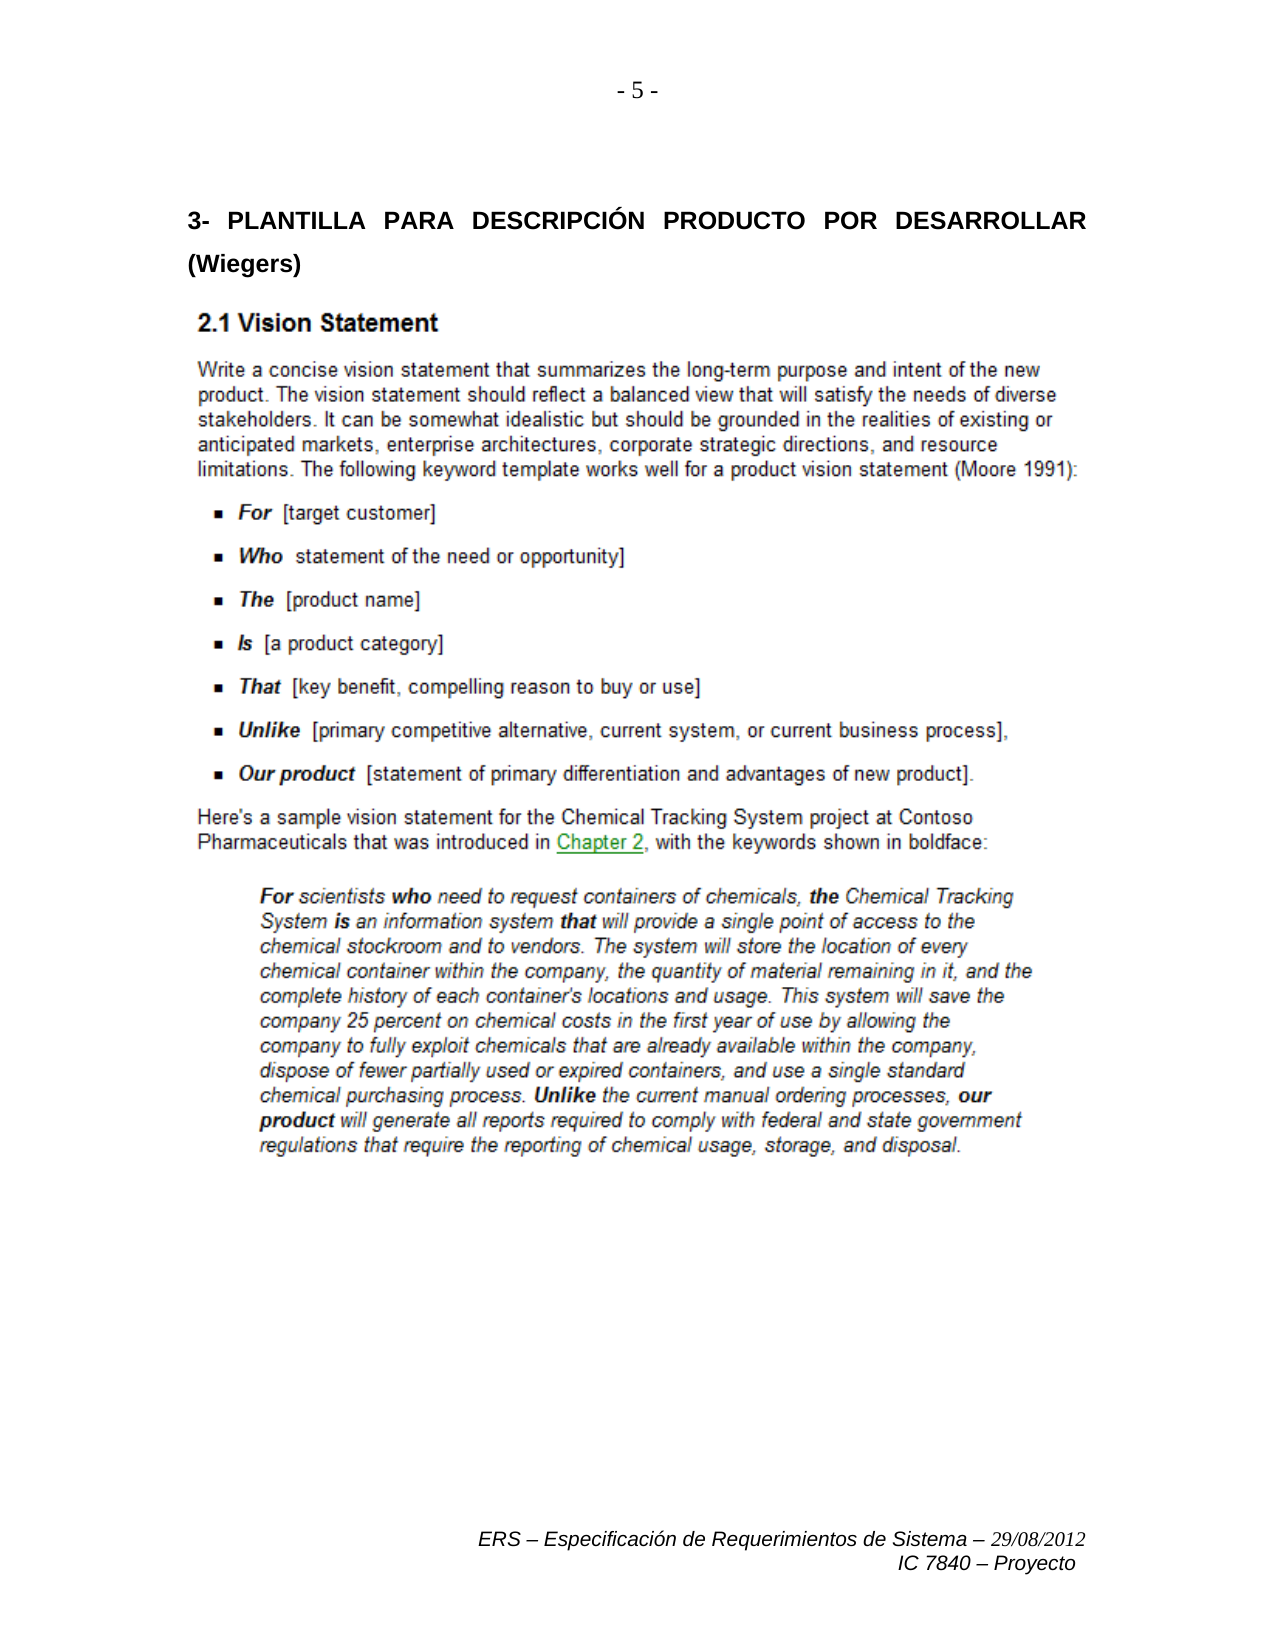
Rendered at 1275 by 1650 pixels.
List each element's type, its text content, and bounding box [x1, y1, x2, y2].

text 3- PLANTILLA PARA DESCRIPCIÓN PRODUCTO POR DESARROLLAR (Wiegers) [187, 206, 1087, 277]
